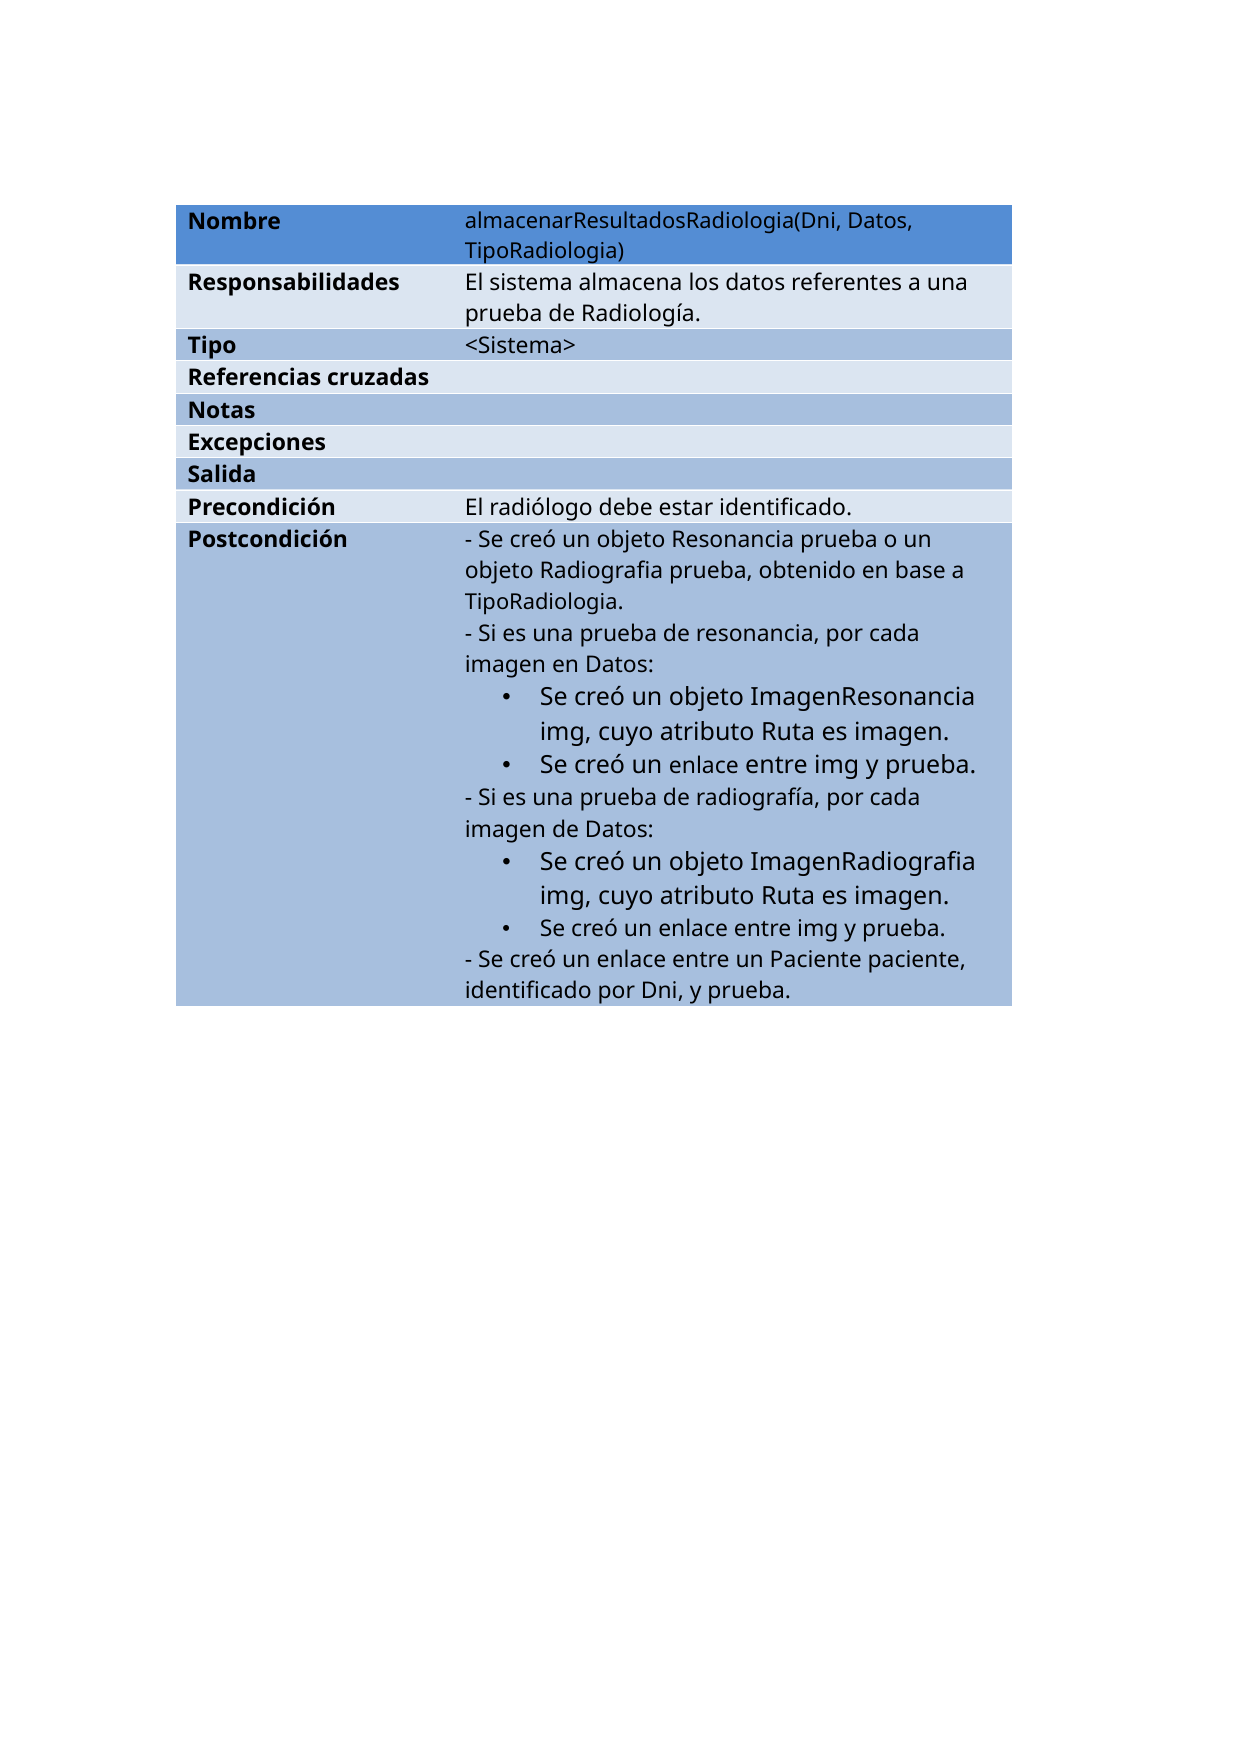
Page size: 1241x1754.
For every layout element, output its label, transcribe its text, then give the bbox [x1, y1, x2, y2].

table_cell Referencias cruzadas [176, 361, 453, 393]
table_cell Excepciones [176, 426, 453, 457]
table_cell [453, 394, 1012, 425]
table_cell El sistema almacena los datos referentes a una prueba de Radiología. [453, 266, 1012, 328]
table_header Nombre [176, 205, 453, 264]
table_cell Responsabilidades [176, 266, 453, 328]
table_cell El radiólogo debe estar identificado. [453, 491, 1012, 522]
table_cell Salida [176, 458, 453, 489]
table_cell [453, 458, 1012, 489]
table_cell Notas [176, 394, 453, 425]
table_cell - Se creó un objeto Resonancia prueba o un objeto Radiografia prueba, obtenido en base a TipoRadiologia. - Si es una prueba de resonancia, por cada imagen en Datos: Se creó un objeto ImagenResonancia img, cuyo atributo Ruta es imagen. Se creó un enlace entre img y prueba. - Si es una prueba de radiografía, por cada imagen de Datos: Se creó un objeto ImagenRadiografia img, cuyo atributo Ruta es imagen. Se creó un enlace entre img y prueba. - Se creó un enlace entre un Paciente paciente, identificado por Dni, y prueba. [453, 523, 1012, 1006]
table_cell [453, 426, 1012, 457]
table_cell Postcondición [176, 523, 453, 1006]
table_header almacenarResultadosRadiologia(Dni, Datos, TipoRadiologia) [453, 205, 1012, 264]
table_cell Tipo [176, 329, 453, 360]
table_cell [453, 361, 1012, 393]
table_cell Precondición [176, 491, 453, 522]
table_cell <Sistema> [453, 329, 1012, 360]
